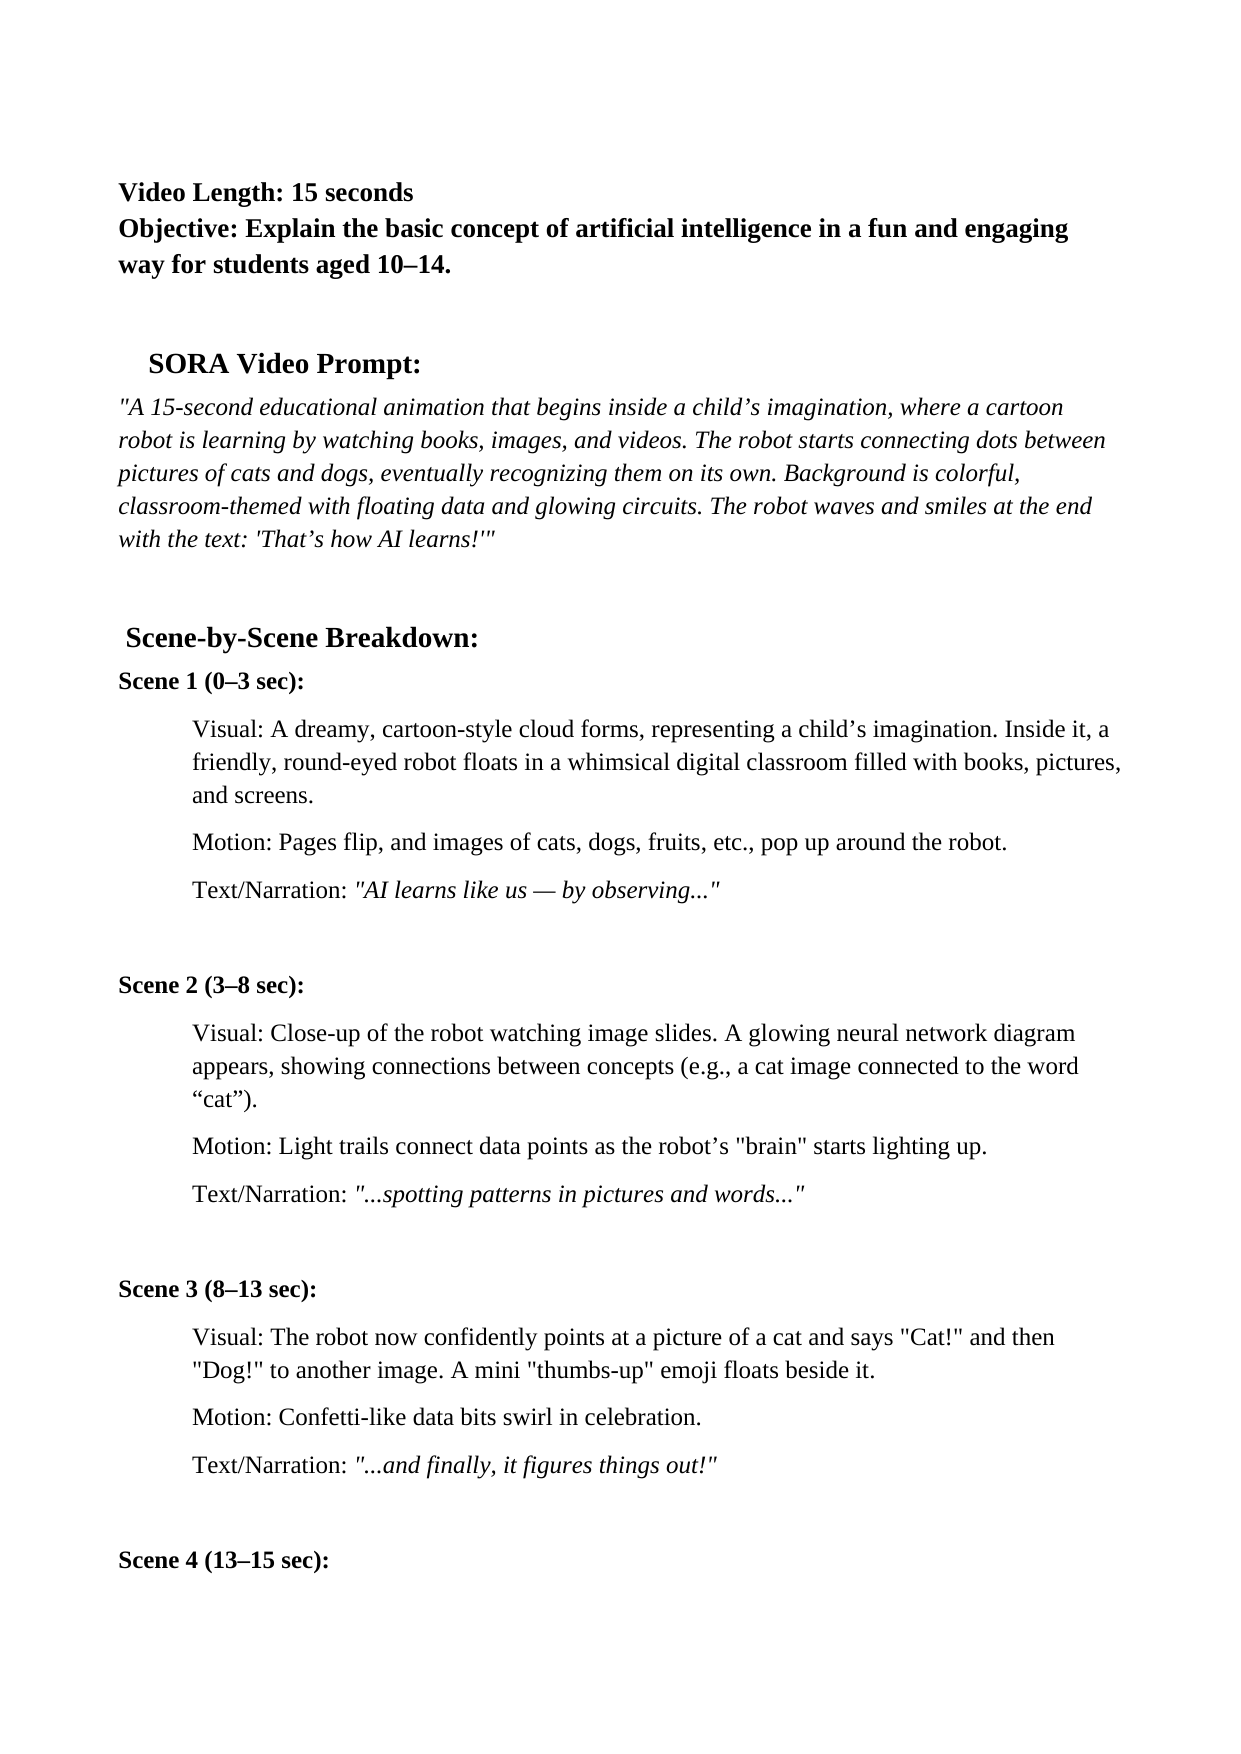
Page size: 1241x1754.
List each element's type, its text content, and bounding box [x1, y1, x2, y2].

list Text/Narration: "AI learns like us — by observing..." [162, 875, 1122, 904]
text Scene 4 (13–15 sec): [118, 1545, 1122, 1574]
text Video Length: 15 seconds Objective: Explain the basic concept of artificial intelligence in a fun and engaging way for students aged 10–14. [118, 176, 1122, 279]
subtitle Scene-by-Scene Breakdown: [118, 620, 1122, 654]
list Visual: A dreamy, cartoon-style cloud forms, representing a child’s imagination. Inside it, a friendly, round-eyed robot floats in a whimsical digital classroom filled with books, pictures, and screens. [162, 714, 1122, 808]
list Motion: Pages flip, and images of cats, dogs, fruits, etc., pop up around the robot. [162, 827, 1122, 856]
list Visual: The robot now confidently points at a picture of a cat and says "Cat!" and then "Dog!" to another image. A mini "thumbs-up" emoji floats beside it. [162, 1322, 1122, 1384]
subtitle 🎥 SORA Video Prompt: [118, 346, 1122, 380]
list Text/Narration: "...spotting patterns in pictures and words..." [162, 1179, 1122, 1208]
text Scene 2 (3–8 sec): [118, 970, 1122, 999]
text "A 15-second educational animation that begins inside a child’s imagination, where a cartoon robot is learning by watching books, images, and videos. The robot starts connecting dots between pictures of cats and dogs, eventually recognizing them on its own. Background is colorful, classroom-themed with floating data and glowing circuits. The robot waves and smiles at the end with the text: 'That’s how AI learns!'" [118, 392, 1122, 553]
list Motion: Confetti-like data bits swirl in celebration. [162, 1402, 1122, 1431]
list Text/Narration: "...and finally, it figures things out!" [162, 1450, 1122, 1479]
list Visual: Close-up of the robot watching image slides. A glowing neural network diagram appears, showing connections between concepts (e.g., a cat image connected to the word “cat”). [162, 1018, 1122, 1113]
text Scene 1 (0–3 sec): [118, 666, 1122, 695]
list Motion: Light trails connect data points as the robot’s "brain" starts lighting up. [162, 1131, 1122, 1160]
text Scene 3 (8–13 sec): [118, 1274, 1122, 1303]
